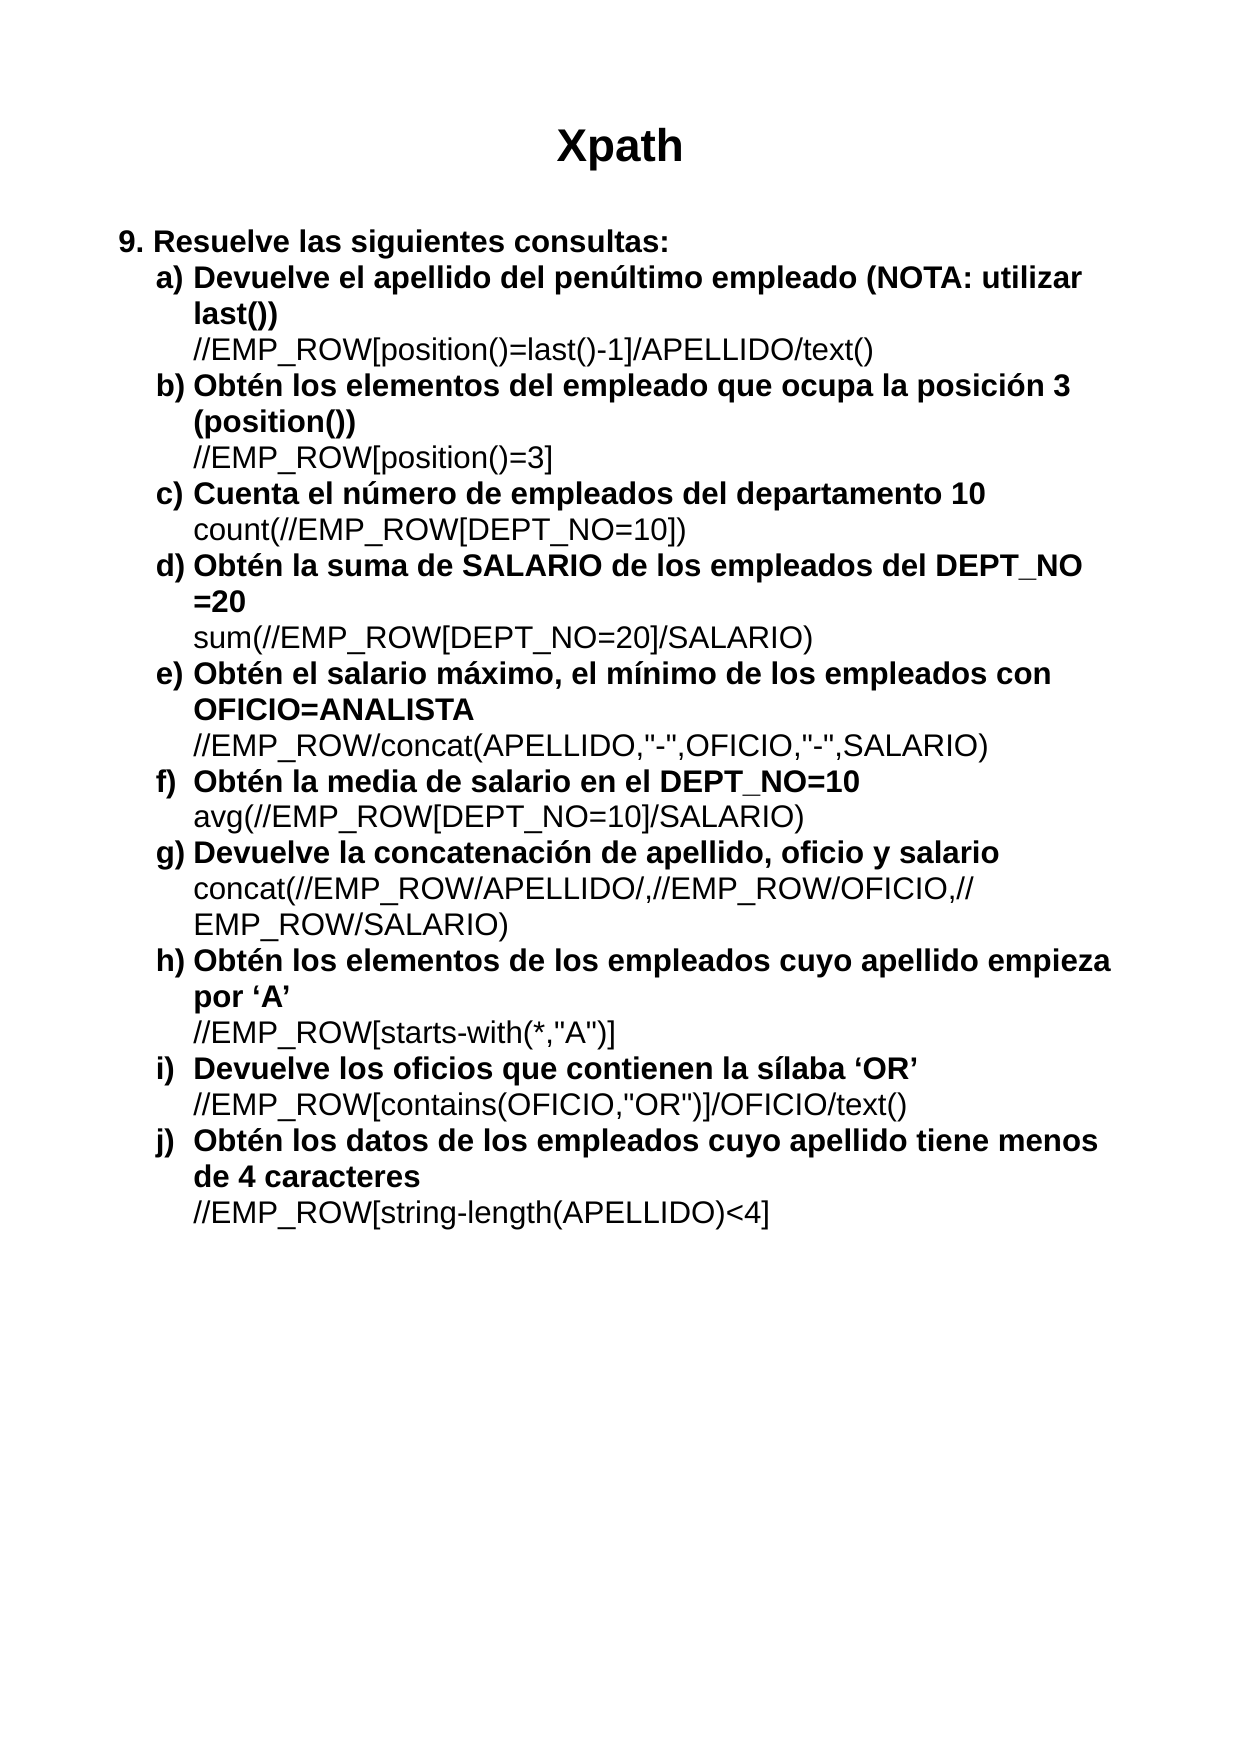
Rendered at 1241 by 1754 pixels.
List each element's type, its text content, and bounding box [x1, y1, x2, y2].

list Devuelve la concatenación de apellido, oficio y salario [156, 834, 1122, 870]
list //EMP_ROW[position()=3] [156, 439, 1122, 475]
list Obtén los elementos del empleado que ocupa la posición 3 (position()) [156, 367, 1122, 439]
list Obtén el salario máximo, el mínimo de los empleados con OFICIO=ANALISTA [156, 655, 1122, 727]
list Devuelve los oficios que contienen la sílaba ‘OR’ [156, 1050, 1122, 1086]
list Cuenta el número de empleados del departamento 10 [156, 475, 1122, 511]
list Obtén los datos de los empleados cuyo apellido tiene menos de 4 caracteres [156, 1122, 1122, 1194]
list Devuelve el apellido del penúltimo empleado (NOTA: utilizar last()) [156, 259, 1122, 331]
list Obtén la media de salario en el DEPT_NO=10 [156, 763, 1122, 798]
list avg(//EMP_ROW[DEPT_NO=10]/SALARIO) [156, 798, 1122, 834]
list sum(//EMP_ROW[DEPT_NO=20]/SALARIO) [156, 619, 1122, 655]
text 9. Resuelve las siguientes consultas: [118, 223, 1122, 259]
list //EMP_ROW[position()=last()-1]/APELLIDO/text() [156, 331, 1122, 367]
list count(//EMP_ROW[DEPT_NO=10]) [156, 511, 1122, 547]
text Xpath [118, 118, 1122, 171]
list //EMP_ROW[starts-with(*,"A")] [156, 1014, 1122, 1050]
list //EMP_ROW[contains(OFICIO,"OR")]/OFICIO/text() [156, 1086, 1122, 1122]
list Obtén la suma de SALARIO de los empleados del DEPT_NO =20 [156, 547, 1122, 619]
list //EMP_ROW[string-length(APELLIDO)<4] [156, 1194, 1122, 1230]
list concat(//EMP_ROW/APELLIDO/,//EMP_ROW/OFICIO,//EMP_ROW/SALARIO) [156, 870, 1122, 942]
list Obtén los elementos de los empleados cuyo apellido empieza por ‘A’ [156, 942, 1122, 1014]
list //EMP_ROW/concat(APELLIDO,"-",OFICIO,"-",SALARIO) [156, 727, 1122, 763]
